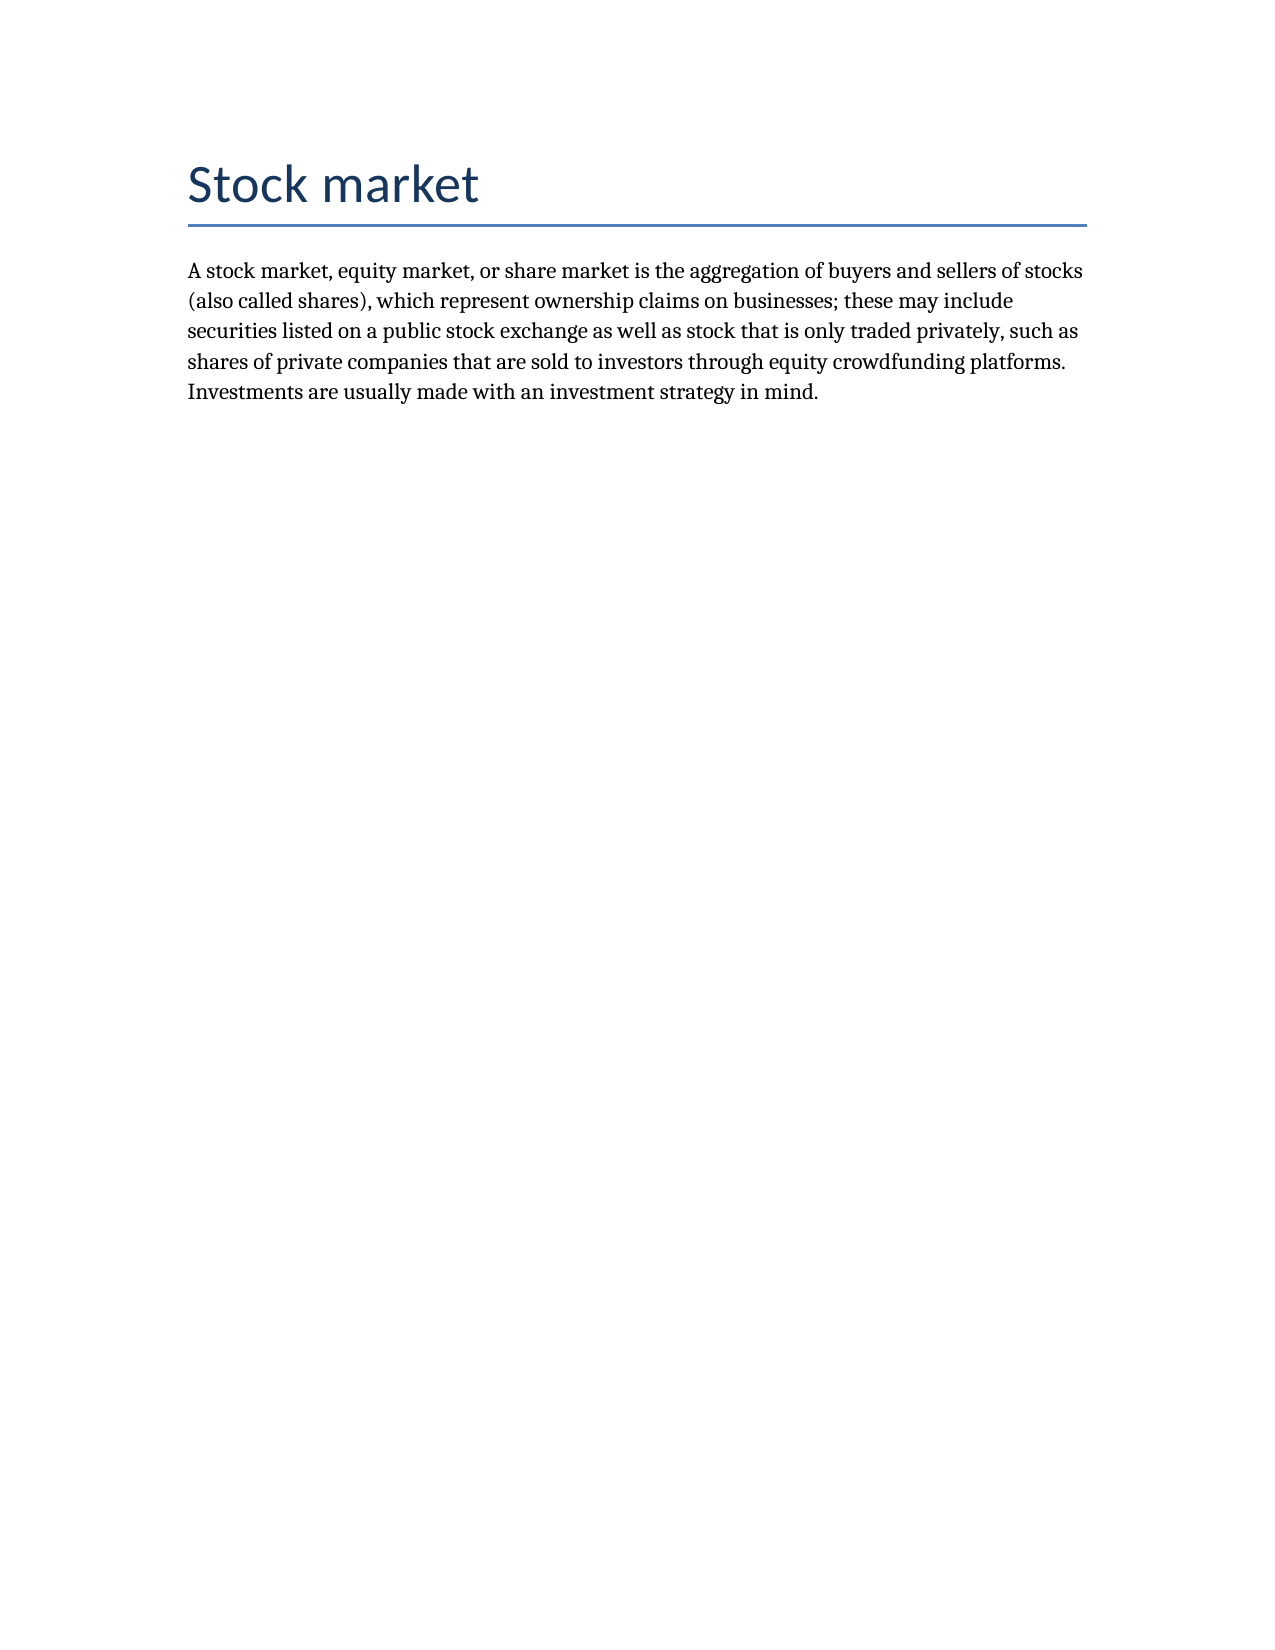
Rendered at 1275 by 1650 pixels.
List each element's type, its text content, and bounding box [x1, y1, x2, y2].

text A stock market, equity market, or share market is the aggregation of buyers and sellers of stocks (also called shares), which represent ownership claims on businesses; these may include securities listed on a public stock exchange as well as stock that is only traded privately, such as shares of private companies that are sold to investors through equity crowdfunding platforms. Investments are usually made with an investment strategy in mind. [187, 258, 1087, 405]
title Stock market [187, 150, 1087, 227]
